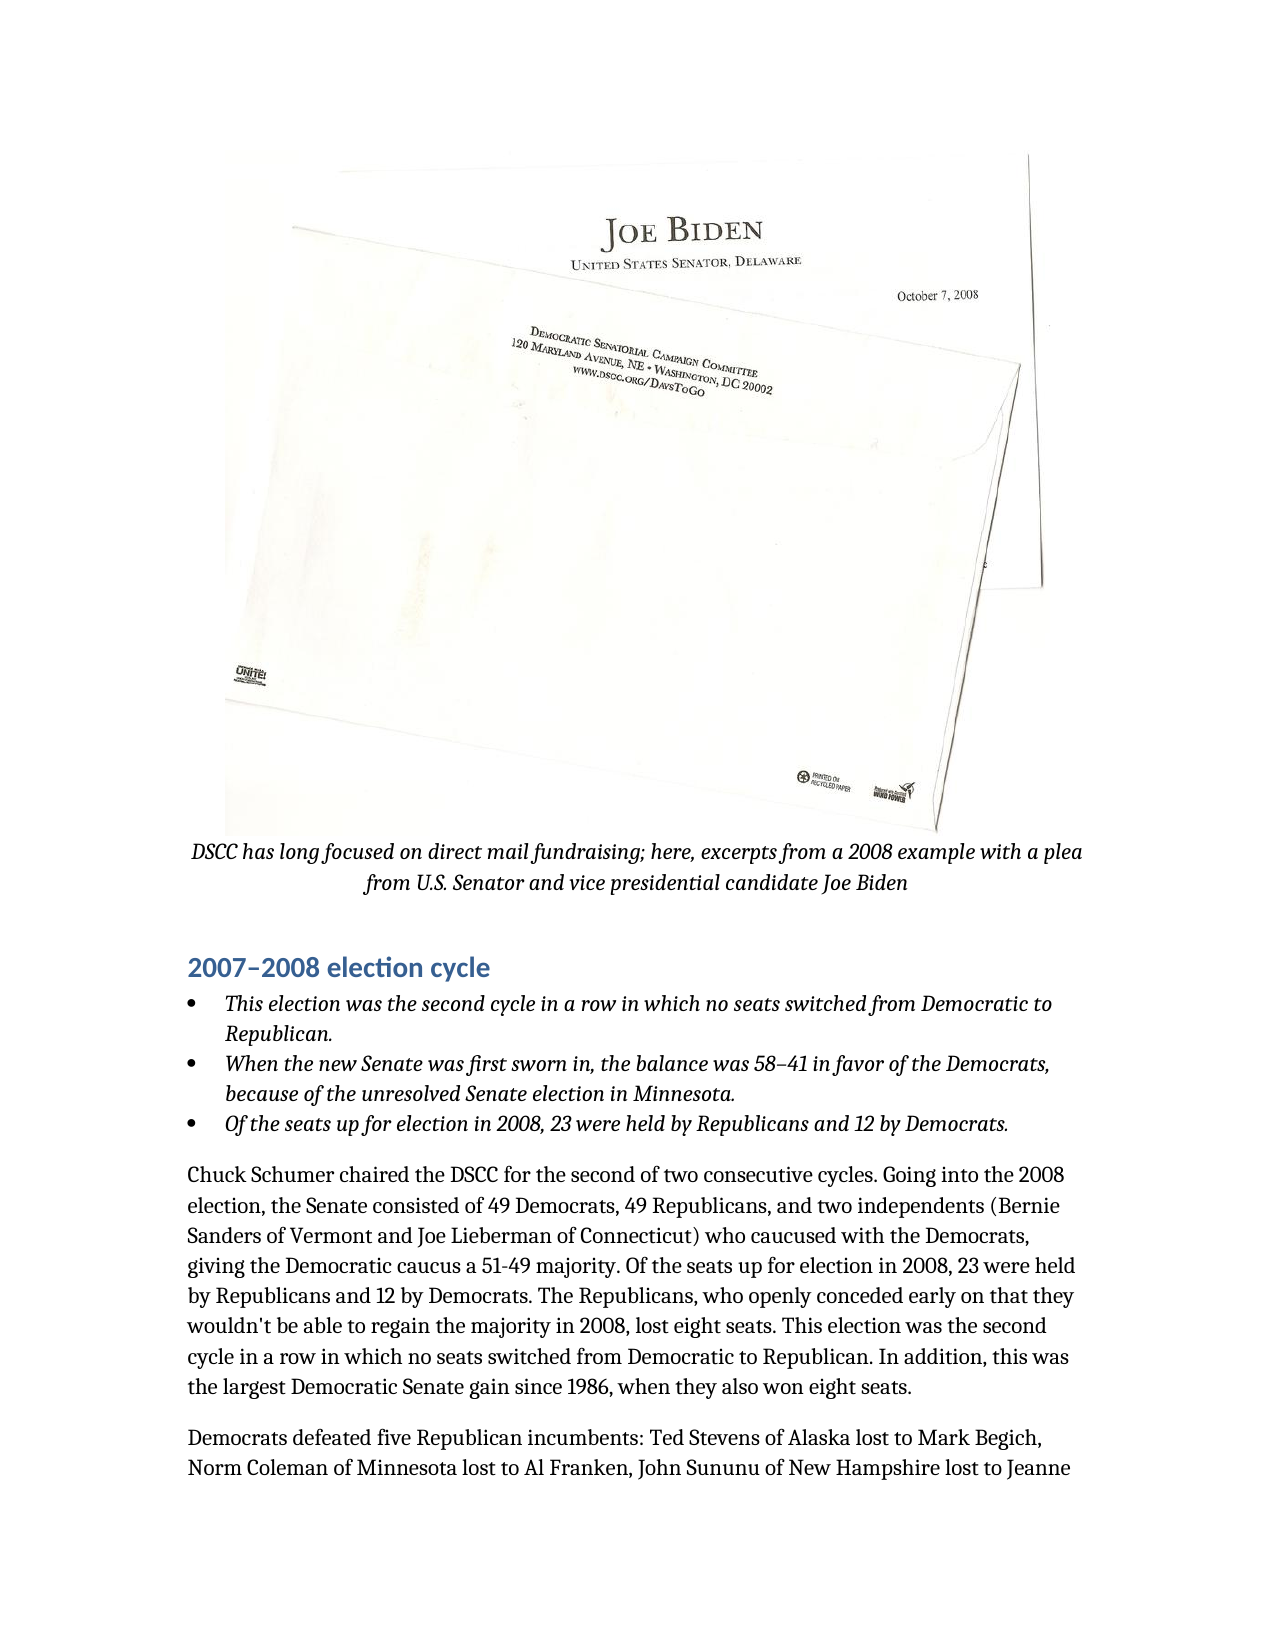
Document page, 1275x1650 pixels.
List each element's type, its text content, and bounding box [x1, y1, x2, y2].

text DSCC has long focused on direct mail fundraising; here, excerpts from a 2008 example with a plea from U.S. Senator and vice presidential candidate Joe Biden [187, 150, 1087, 896]
text Chuck Schumer chaired the DSCC for the second of two consecutive cycles. Going into the 2008 election, the Senate consisted of 49 Democrats, 49 Republicans, and two independents (Bernie Sanders of Vermont and Joe Lieberman of Connecticut) who caucused with the Democrats, giving the Democratic caucus a 51-49 majority. Of the seats up for election in 2008, 23 were held by Republicans and 12 by Democrats. The Republicans, who openly conceded early on that they wouldn't be able to regain the majority in 2008, lost eight seats. This election was the second cycle in a row in which no seats switched from Democratic to Republican. In addition, this was the largest Democratic Senate gain since 1986, when they also won eight seats. [187, 1162, 1087, 1400]
subtitle 2007–2008 election cycle [187, 949, 1087, 985]
list Of the seats up for election in 2008, 23 were held by Republicans and 12 by Democrats. [187, 1111, 1087, 1138]
list This election was the second cycle in a row in which no seats switched from Democratic to Republican. [187, 990, 1087, 1047]
list When the new Senate was first sworn in, the balance was 58–41 in favor of the Democrats, because of the unresolved Senate election in Minnesota. [187, 1051, 1087, 1107]
text Democrats defeated five Republican incumbents: Ted Stevens of Alaska lost to Mark Begich, Norm Coleman of Minnesota lost to Al Franken, John Sununu of New Hampshire lost to Jeanne [187, 1425, 1087, 1481]
picture [225, 150, 1050, 836]
